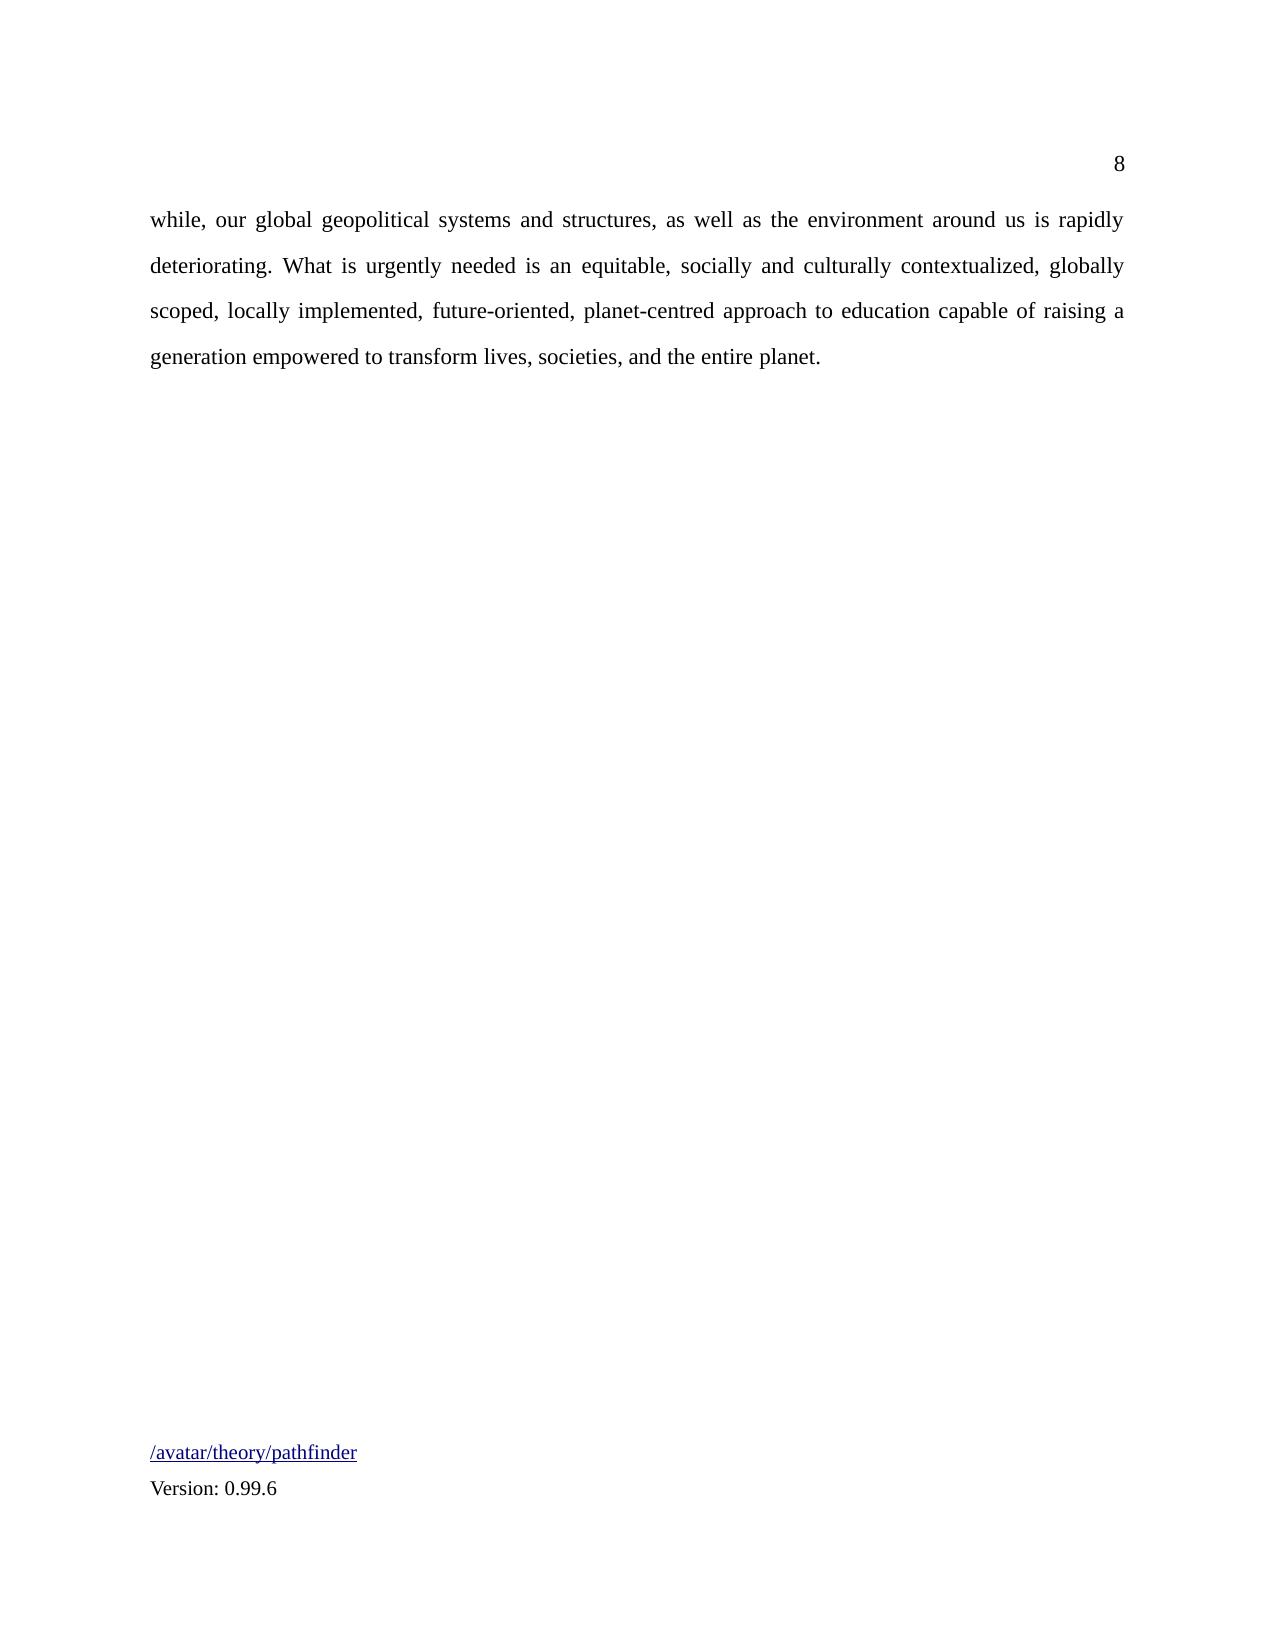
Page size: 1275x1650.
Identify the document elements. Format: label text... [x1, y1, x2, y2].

text while, our global geopolitical systems and structures, as well as the environment around us is rapidly deteriorating. What is urgently needed is an equitable, socially and culturally contextualized, globally scoped, locally implemented, future-oriented, planet-centred approach to education capable of raising a generation empowered to transform lives, societies, and the entire planet. [150, 206, 1125, 370]
